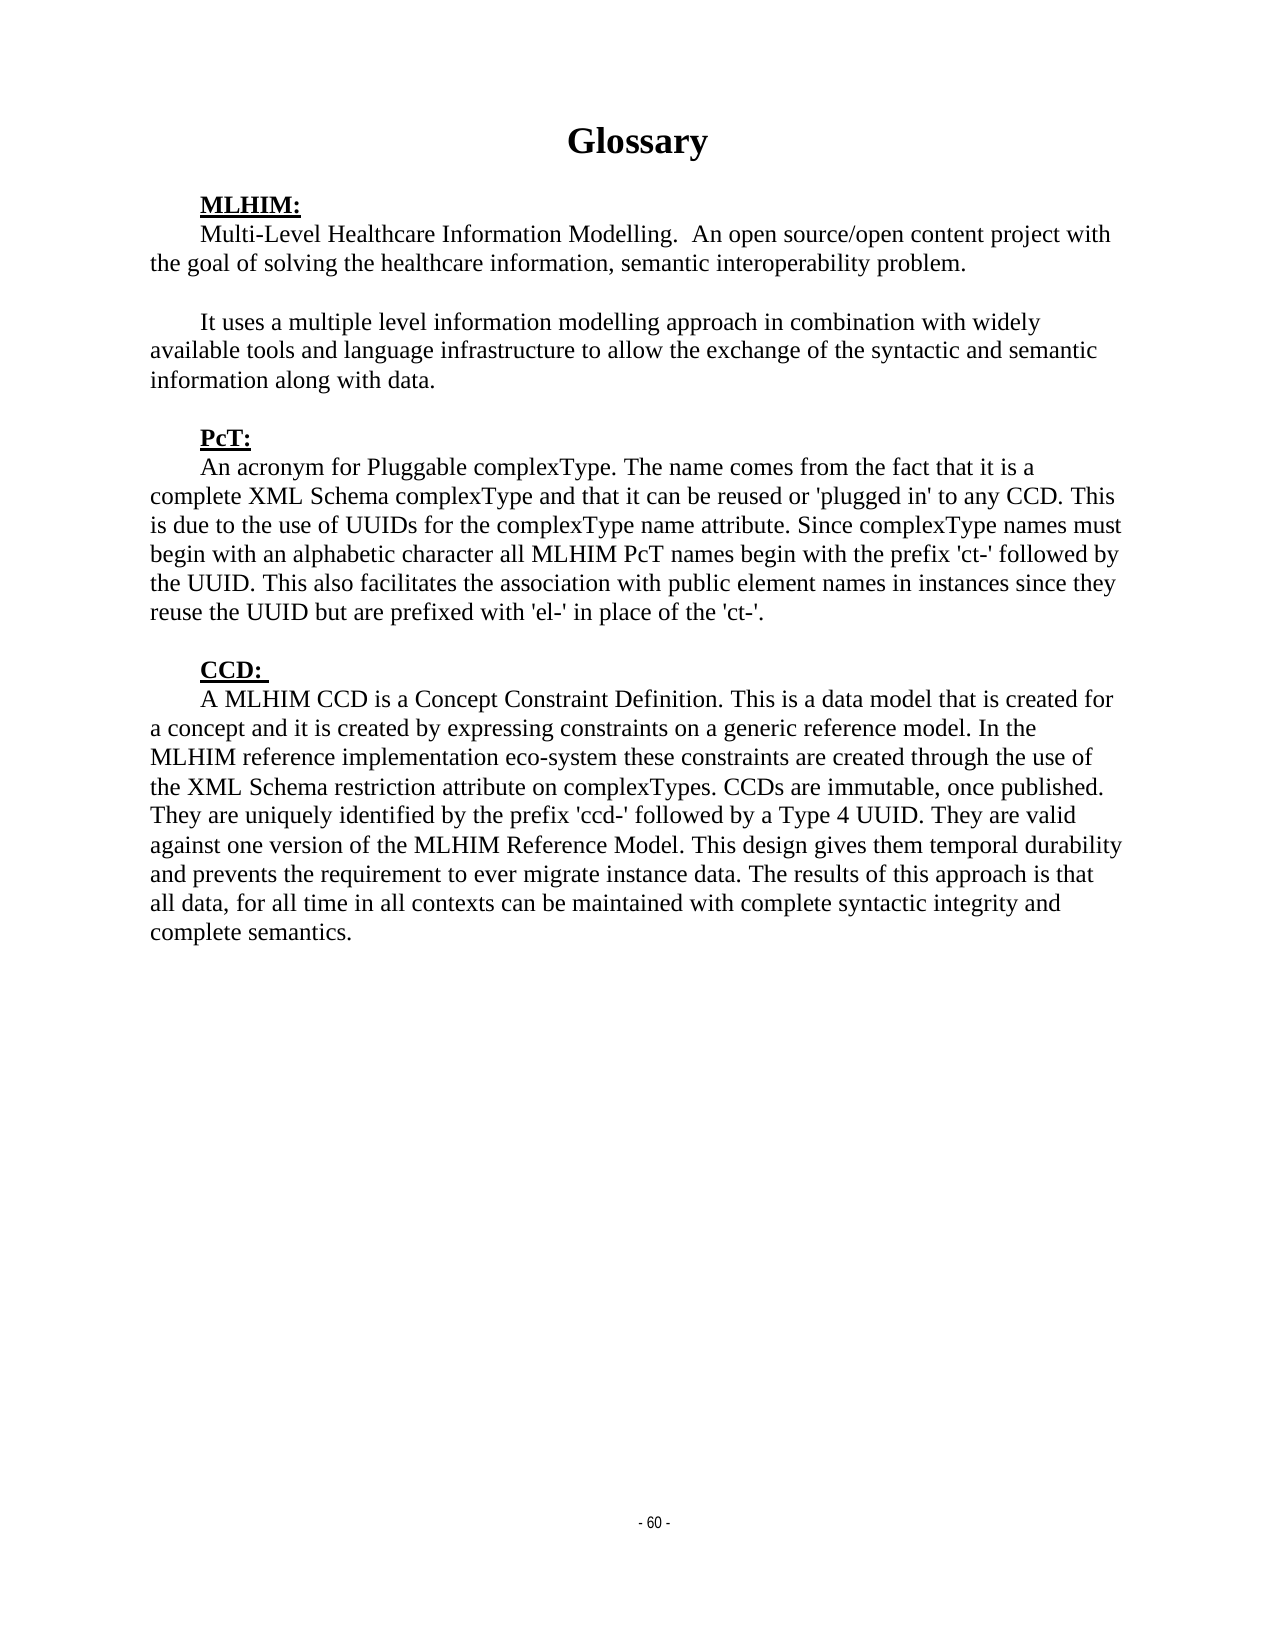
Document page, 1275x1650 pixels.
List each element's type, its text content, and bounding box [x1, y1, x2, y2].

text An acronym for Pluggable complexType. The name comes from the fact that it is a complete XML Schema complexType and that it can be reused or 'plugged in' to any CCD. This is due to the use of UUIDs for the complexType name attribute. Since complexType names must begin with an alphabetic character all MLHIM PcT names begin with the prefix 'ct-' followed by the UUID. This also facilitates the association with public element names in instances since they reuse the UUID but are prefixed with 'el-' in place of the 'ct-'. [150, 452, 1125, 626]
title Glossary [150, 118, 1125, 161]
text MLHIM: [150, 190, 1125, 219]
text It uses a multiple level information modelling approach in combination with widely available tools and language infrastructure to allow the exchange of the syntactic and semantic information along with data. [150, 306, 1125, 393]
text A MLHIM CCD is a Concept Constraint Definition. This is a data model that is created for a concept and it is created by expressing constraints on a generic reference model. In the MLHIM reference implementation eco-system these constraints are created through the use of the XML Schema restriction attribute on complexTypes. CCDs are immutable, once published. They are uniquely identified by the prefix 'ccd-' followed by a Type 4 UUID. They are valid against one version of the MLHIM Reference Model. This design gives them temporal durability and prevents the requirement to ever migrate instance data. The results of this approach is that all data, for all time in all contexts can be maintained with complete syntactic integrity and complete semantics. [150, 684, 1125, 946]
text PcT: [150, 423, 1125, 452]
text CCD: [150, 655, 1125, 684]
text Multi-Level Healthcare Information Modelling. An open source/open content project with the goal of solving the healthcare information, semantic interoperability problem. [150, 219, 1125, 277]
